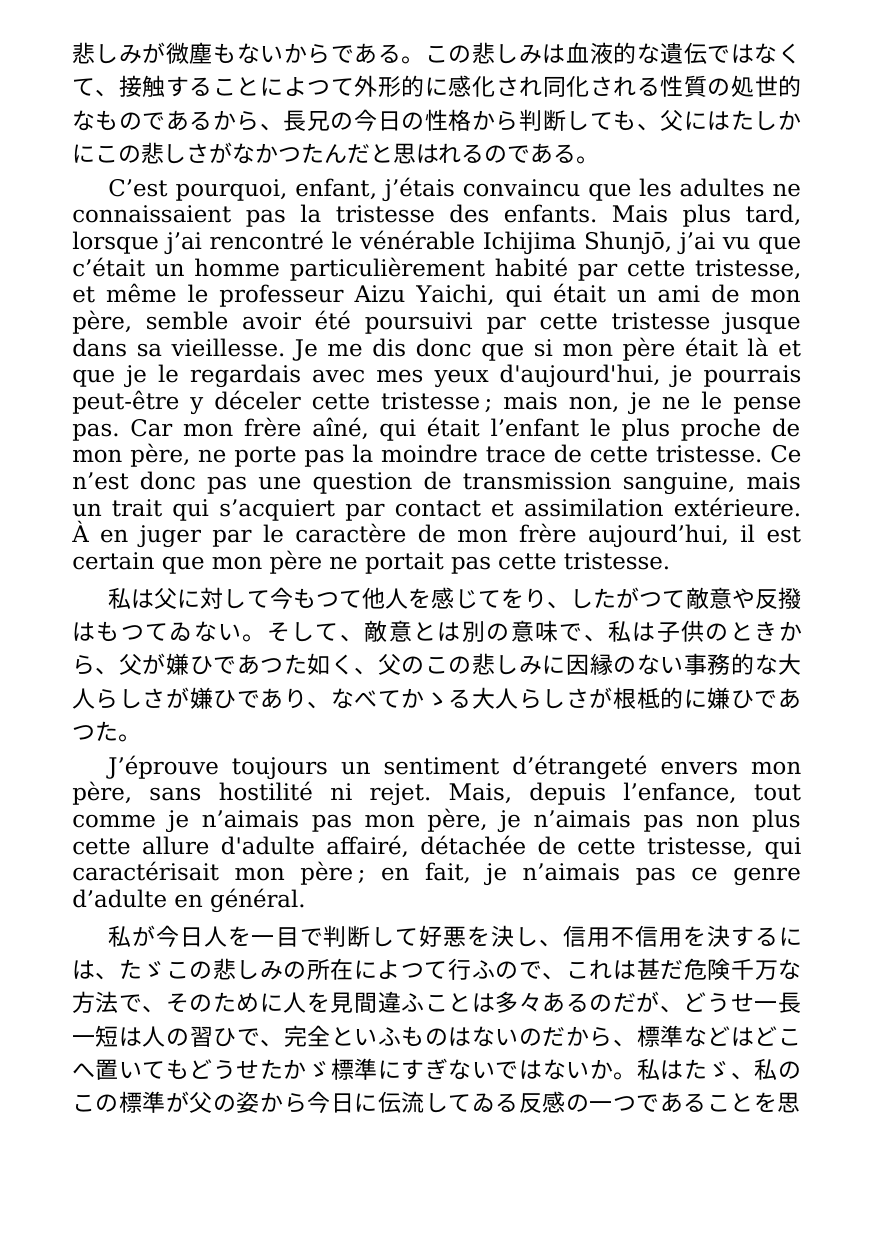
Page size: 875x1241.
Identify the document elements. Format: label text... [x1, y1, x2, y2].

text C’est pourquoi, enfant, j’étais convaincu que les adultes ne connaissaient pas la tristesse des enfants. Mais plus tard, lorsque j’ai rencontré le vénérable Ichijima Shunjō, j’ai vu que c’était un homme particulièrement habité par cette tristesse, et même le professeur Aizu Yaichi, qui était un ami de mon père, semble avoir été poursuivi par cette tristesse jusque dans sa vieillesse. Je me dis donc que si mon père était là et que je le regardais avec mes yeux d'aujourd'hui, je pourrais peut-être y déceler cette tristesse ; mais non, je ne le pense pas. Car mon frère aîné, qui était l’enfant le plus proche de mon père, ne porte pas la moindre trace de cette tristesse. Ce n’est donc pas une question de transmission sanguine, mais un trait qui s’acquiert par contact et assimilation extérieure. À en juger par le caractère de mon frère aujourd’hui, il est certain que mon père ne portait pas cette tristesse. [72, 175, 802, 575]
text J’éprouve toujours un sentiment d’étrangeté envers mon père, sans hostilité ni rejet. Mais, depuis l’enfance, tout comme je n’aimais pas mon père, je n’aimais pas non plus cette allure d'adulte affairé, détachée de cette tristesse, qui caractérisait mon père ; en fait, je n’aimais pas ce genre d’adulte en général. [72, 753, 802, 913]
text 私は父に対して今もつて他人を感じてをり、したがつて敵意や反撥はもつてゐない。そして、敵意とは別の意味で、私は子供のときから、父が嫌ひであつた如く、父のこの悲しみに因縁のない事務的な大人らしさが嫌ひであり、なべてかゝる大人らしさが根柢的に嫌ひであつた。 [72, 581, 802, 747]
text 私が今日人を一目で判断して好悪を決し、信用不信用を決するには、たゞこの悲しみの所在によつて行ふので、これは甚だ危険千万な方法で、そのために人を見間違ふことは多々あるのだが、どうせ一長一短は人の習ひで、完全といふものはないのだから、標準などはどこへ置いてもどうせたかゞ標準にすぎないではないか。私はたゞ、私のこの標準が父の姿から今日に伝流してゐる反感の一つであることを思 [72, 919, 802, 1118]
text 悲しみが微塵もないからである。この悲しみは血液的な遺伝ではなくて、接触することによつて外形的に感化され同化される性質の処世的なものであるから、長兄の今日の性格から判断しても、父にはたしかにこの悲しさがなかつたんだと思はれるのである。 [72, 36, 802, 169]
